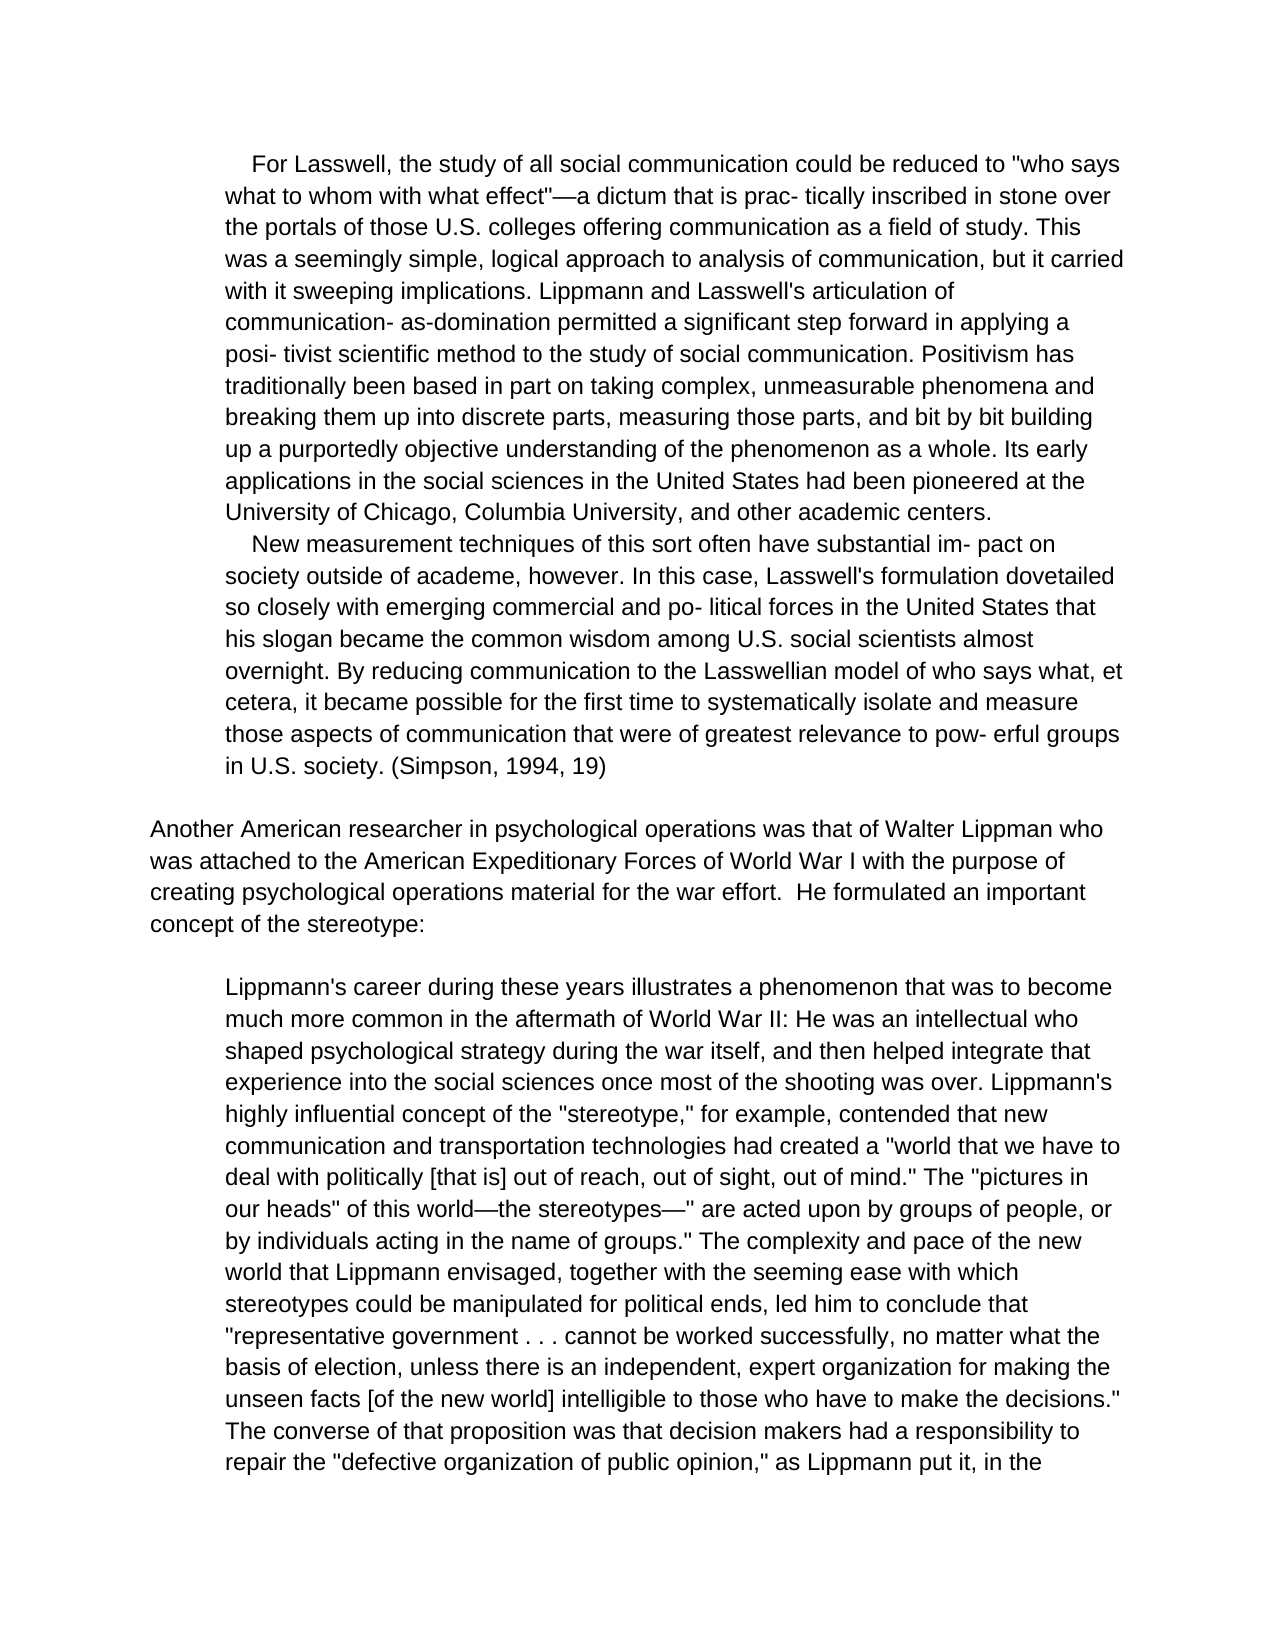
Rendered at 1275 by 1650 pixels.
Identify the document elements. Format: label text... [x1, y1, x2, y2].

text Another American researcher in psychological operations was that of Walter Lippman who was attached to the American Expeditionary Forces of World War I with the purpose of creating psychological operations material for the war effort. He formulated an important concept of the stereotype: [150, 815, 1125, 938]
text For Lasswell, the study of all social communication could be reduced to "who says what to whom with what effect"—a dictum that is prac- tically inscribed in stone over the portals of those U.S. colleges offering communication as a field of study. This was a seemingly simple, logical approach to analysis of communication, but it carried with it sweeping implications. Lippmann and Lasswell's articulation of communication- as-domination permitted a significant step forward in applying a posi- tivist scientific method to the study of social communication. Positivism has traditionally been based in part on taking complex, unmeasurable phenomena and breaking them up into discrete parts, measuring those parts, and bit by bit building up a purportedly objective understanding of the phenomenon as a whole. Its early applications in the social sciences in the United States had been pioneered at the University of Chicago, Columbia University, and other academic centers. New measurement techniques of this sort often have substantial im- pact on society outside of academe, however. In this case, Lasswell's formulation dovetailed so closely with emerging commercial and po- litical forces in the United States that his slogan became the common wisdom among U.S. social scientists almost overnight. By reducing communication to the Lasswellian model of who says what, et cetera, it became possible for the first time to systematically isolate and measure those aspects of communication that were of greatest relevance to pow- erful groups in U.S. society. (Simpson, 1994, 19) [225, 150, 1125, 779]
text Lippmann's career during these years illustrates a phenomenon that was to become much more common in the aftermath of World War II: He was an intellectual who shaped psychological strategy during the war itself, and then helped integrate that experience into the social sciences once most of the shooting was over. Lippmann's highly influential concept of the "stereotype," for example, contended that new communication and transportation technologies had created a "world that we have to deal with politically [that is] out of reach, out of sight, out of mind." The "pictures in our heads" of this world—the stereotypes—'' are acted upon by groups of people, or by individuals acting in the name of groups." The complexity and pace of the new world that Lippmann envisaged, together with the seeming ease with which stereotypes could be manipulated for political ends, led him to conclude that "representative government . . . cannot be worked successfully, no matter what the basis of election, unless there is an independent, expert organization for making the unseen facts [of the new world] intelligible to those who have to make the decisions." The converse of that proposition was that decision makers had a responsibility to repair the "defective organization of public opinion," as Lippmann put it, in the [225, 973, 1125, 1476]
